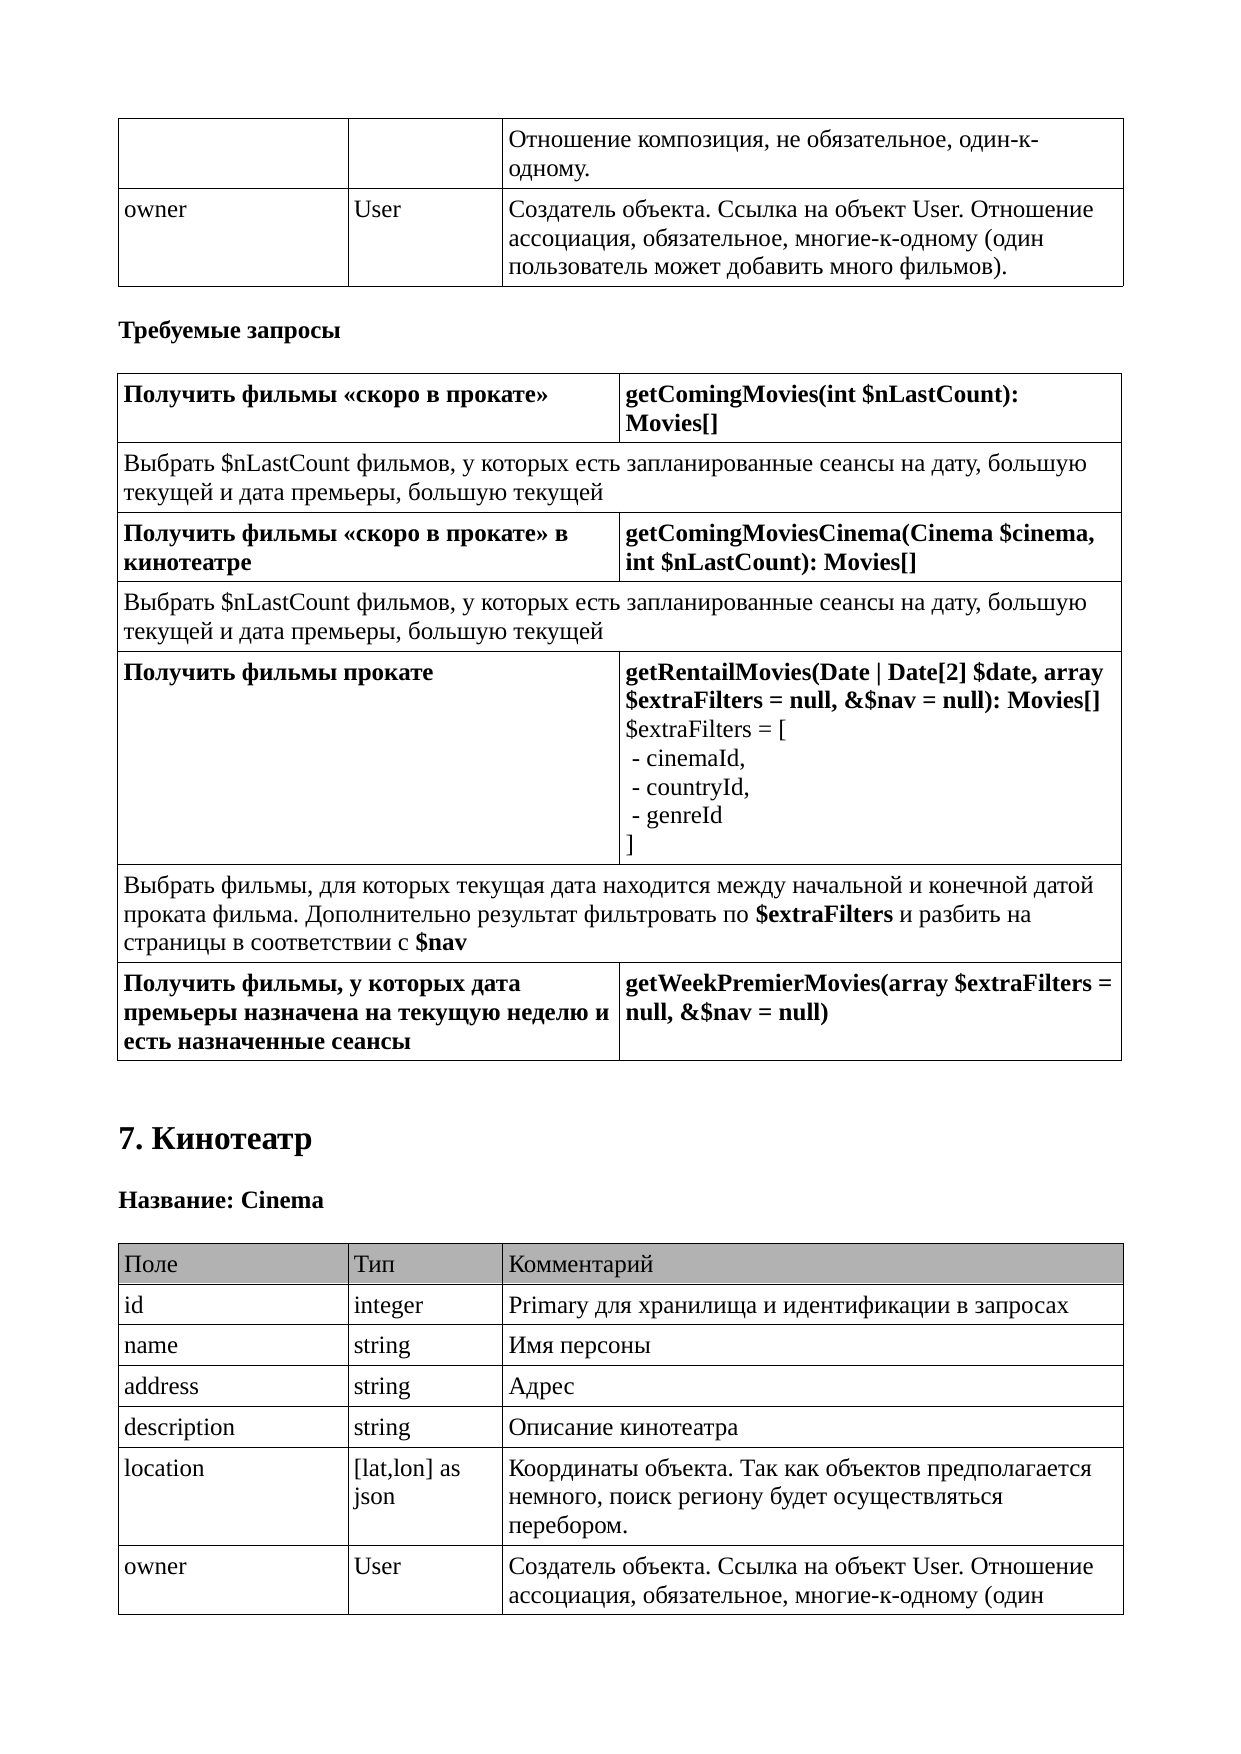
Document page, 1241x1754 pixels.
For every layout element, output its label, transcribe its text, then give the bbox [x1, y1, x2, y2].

table_cell User [349, 1546, 502, 1614]
table_cell Primary для хранилища и идентификации в запросах [503, 1285, 1123, 1324]
table_cell location [119, 1448, 348, 1545]
table_cell Выбрать $nLastCount фильмов, у которых есть запланированные сеансы на дату, большую текущей и дата премьеры, большую текущей [118, 582, 1121, 651]
text 7. Кинотеатр [118, 1118, 1122, 1157]
table_cell Координаты объекта. Так как объектов предполагается немного, поиск региону будет осуществляться перебором. [503, 1448, 1123, 1545]
table_cell integer [349, 1285, 502, 1324]
table_header Тип [349, 1244, 502, 1283]
text Название: Cinema [118, 1185, 1122, 1214]
table_cell getComingMoviesСinema(Сinema $cinema, int $nLastCount): Movies[] [620, 513, 1121, 581]
table_cell string [349, 1407, 502, 1446]
table_cell owner [119, 1546, 348, 1614]
table_cell Создатель объекта. Ссылка на объект User. Отношение ассоциация, обязательное, многие-к-одному (один [503, 1546, 1123, 1614]
table_header Получить фильмы «скоро в прокате» [118, 374, 619, 442]
table_cell getWeekPremierMovies(array $extraFilters = null, &$nav = null) [620, 963, 1121, 1060]
table_cell Адрес [503, 1366, 1123, 1406]
table_cell description [119, 1407, 348, 1446]
table_cell Отношение композиция, не обязательное, один-к-одному. [503, 119, 1123, 188]
table_cell Получить фильмы, у которых дата премьеры назначена на текущую неделю и есть назначенные сеансы [118, 963, 619, 1060]
table_cell getRentailMovies(Date | Date[2] $date, array $extraFilters = null, &$nav = null): Movies[] $extraFilters = [ - cinemaId, - countryId, - genreId ] [620, 652, 1121, 864]
table_header Поле [119, 1244, 348, 1283]
table_cell User [349, 189, 502, 286]
table_cell string [349, 1325, 502, 1365]
table_cell Выбрать $nLastCount фильмов, у которых есть запланированные сеансы на дату, большую текущей и дата премьеры, большую текущей [118, 443, 1121, 512]
table_cell Имя персоны [503, 1325, 1123, 1365]
table_cell Создатель объекта. Ссылка на объект User. Отношение ассоциация, обязательное, многие-к-одному (один пользователь может добавить много фильмов). [503, 189, 1123, 286]
table_cell id [119, 1285, 348, 1324]
table_cell address [119, 1366, 348, 1406]
table_cell Описание кинотеатра [503, 1407, 1123, 1446]
table_header getComingMovies(int $nLastCount): Movies[] [620, 374, 1121, 442]
table_cell [349, 119, 502, 188]
table_cell owner [119, 189, 348, 286]
table_cell [lat,lon] as json [349, 1448, 502, 1545]
table_cell name [119, 1325, 348, 1365]
table_cell Получить фильмы прокате [118, 652, 619, 864]
table_header Комментарий [503, 1244, 1123, 1283]
table_cell [119, 119, 348, 188]
text Требуемые запросы [118, 315, 1122, 344]
table_cell string [349, 1366, 502, 1406]
table_cell Выбрать фильмы, для которых текущая дата находится между начальной и конечной датой проката фильма. Дополнительно результат фильтровать по $extraFilters и разбить на страницы в соответствии с $nav [118, 865, 1121, 962]
table_cell Получить фильмы «скоро в прокате» в кинотеатре [118, 513, 619, 581]
